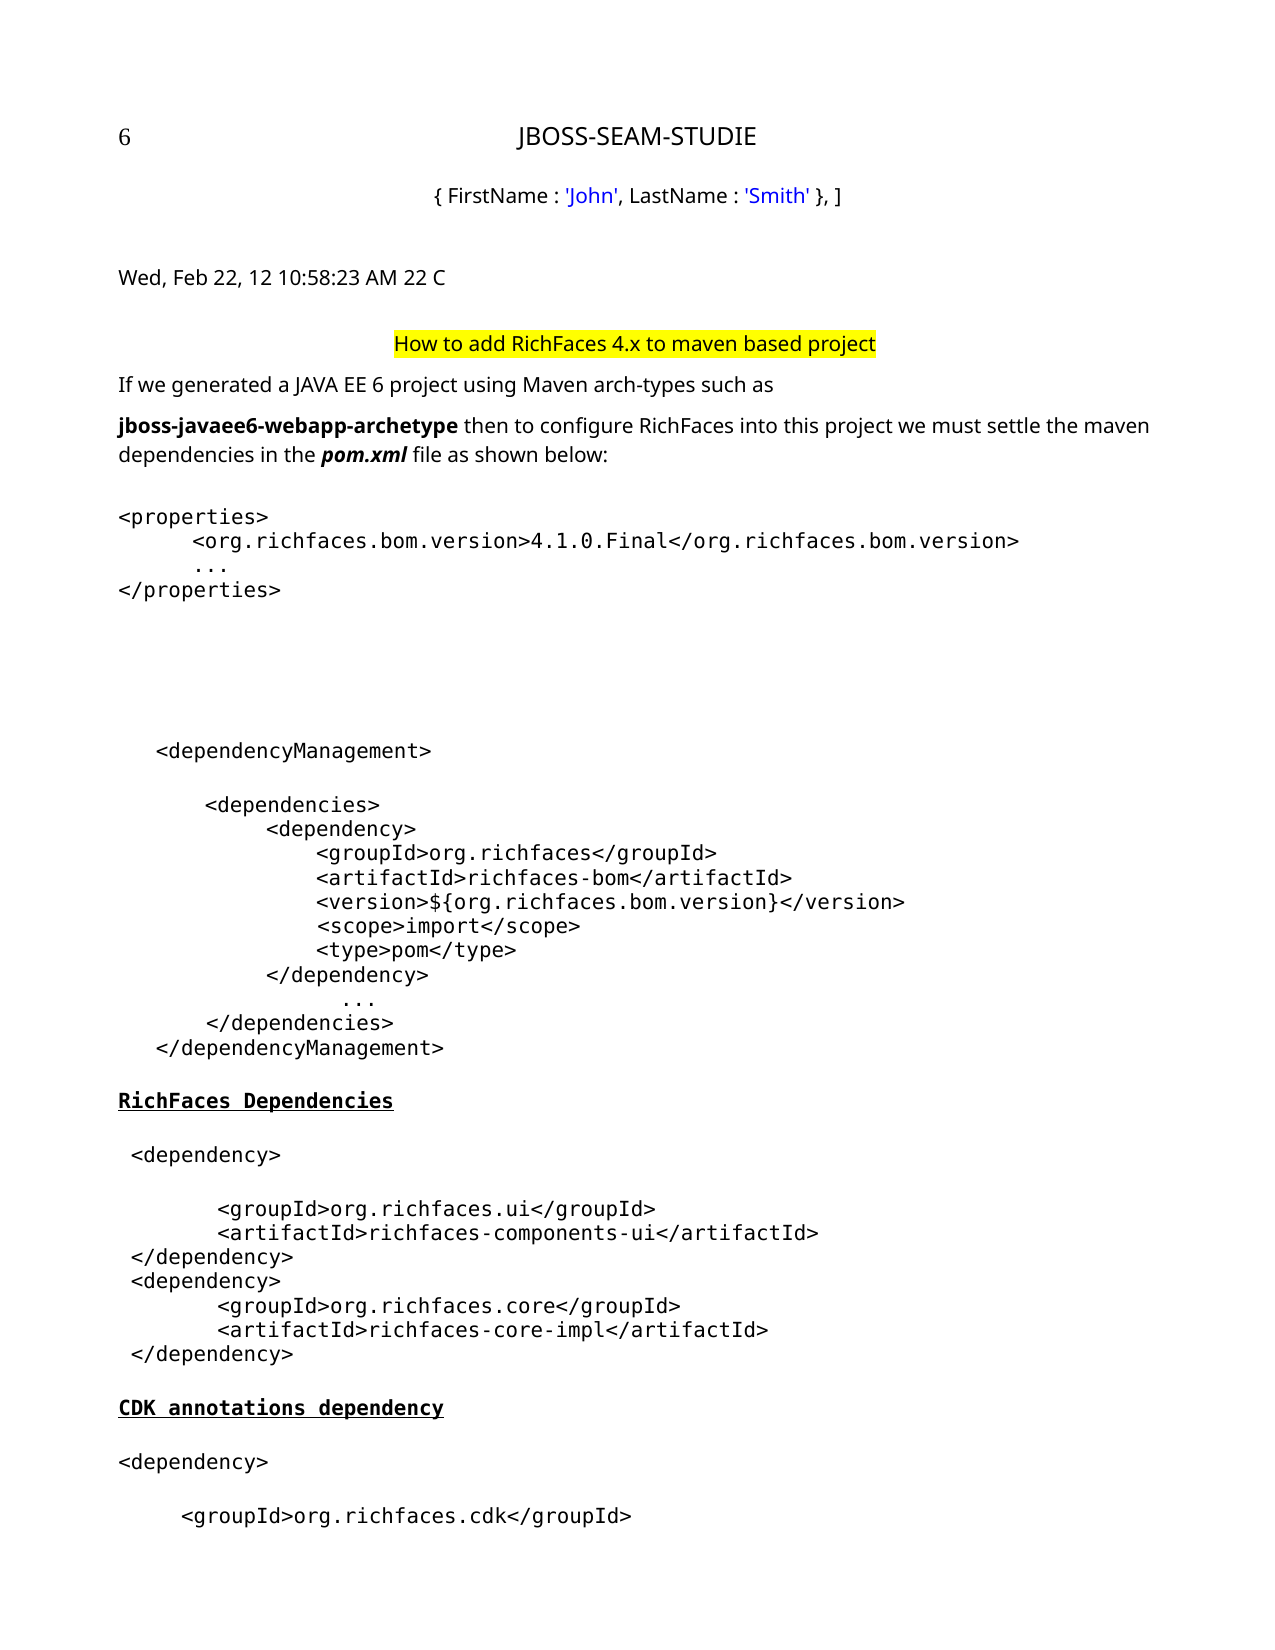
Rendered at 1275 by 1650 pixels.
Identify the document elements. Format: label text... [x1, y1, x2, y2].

text <version>${org.richfaces.bom.version}</version> [118, 890, 1157, 914]
text ... [118, 987, 1157, 1011]
text Wed, Feb 22, 12 10:58:24 AM 22 C [118, 263, 1157, 292]
text <scope>import</scope> [118, 914, 1157, 938]
text <artifactId>richfaces-components-ui</artifactId> [118, 1221, 1157, 1245]
text <dependencyManagement> [118, 739, 1157, 763]
text <groupId>org.richfaces</groupId> [118, 841, 1157, 866]
subtitle CDK annotations dependency [118, 1396, 1157, 1420]
text <properties> [118, 505, 1157, 529]
text { FirstName : 'John', LastName : 'Smith' }, ] [118, 182, 1157, 210]
text <dependency> [118, 1269, 1157, 1294]
text <dependency> [118, 817, 1157, 841]
text <groupId>org.richfaces.ui</groupId> [118, 1197, 1157, 1221]
text <groupId>org.richfaces.core</groupId> [118, 1294, 1157, 1318]
text <type>pom</type> [118, 938, 1157, 963]
text </dependency> [118, 1245, 1157, 1269]
text <groupId>org.richfaces.cdk</groupId> [118, 1504, 1157, 1528]
text If we generated a JAVA EE 6 project using Maven arch-types such as [118, 370, 1157, 399]
text <artifactId>richfaces-bom</artifactId> [118, 866, 1157, 890]
text <artifactId>richfaces-core-impl</artifactId> [118, 1318, 1157, 1342]
text <dependency> [118, 1450, 1157, 1474]
text ... [118, 553, 1157, 578]
text <dependencies> [118, 793, 1157, 817]
text <dependency> [118, 1143, 1157, 1167]
subtitle How to add RichFaces 4.x to maven based project [118, 329, 1157, 358]
text RichFaces Dependencies [118, 1089, 1157, 1113]
text </dependency> [118, 963, 1157, 987]
text <org.richfaces.bom.version>4.1.0.Final</org.richfaces.bom.version> [118, 529, 1157, 553]
text </dependency> [118, 1342, 1157, 1367]
text </dependencyManagement> [118, 1036, 1157, 1060]
text </dependencies> [118, 1011, 1157, 1036]
text jboss-javaee6-webapp-archetype then to configure RichFaces into this project we must settle the maven dependencies in the pom.xml file as shown below: [118, 411, 1157, 468]
text </properties> [118, 578, 1157, 602]
